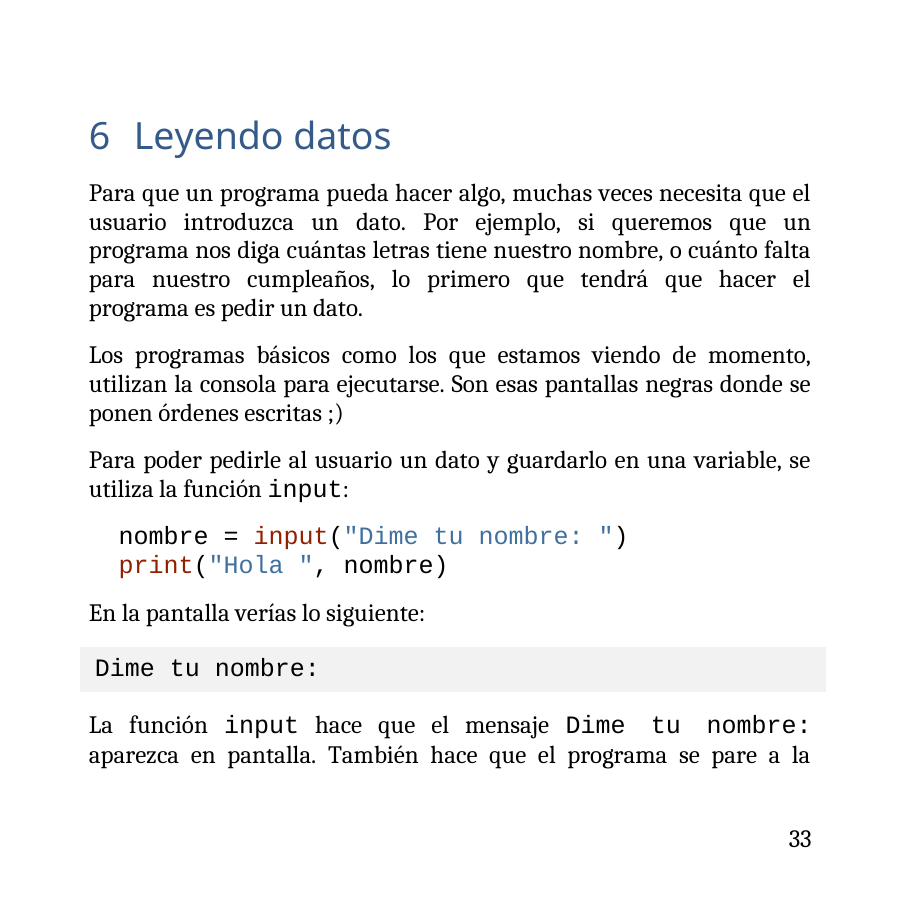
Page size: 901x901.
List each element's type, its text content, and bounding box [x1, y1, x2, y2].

text En la pantalla verías lo siguiente: [89, 599, 811, 628]
text Los programas básicos como los que estamos viendo de momento, utilizan la consola para ejecutarse. Son esas pantallas negras donde se ponen órdenes escritas ;) [89, 341, 811, 428]
text Para que un programa pueda hacer algo, muchas veces necesita que el usuario introduzca un dato. Por ejemplo, si queremos que un programa nos diga cuántas letras tiene nuestro nombre, o cuánto falta para nuestro cumpleaños, lo primero que tendrá que hacer el programa es pedir un dato. [89, 179, 811, 323]
text nombre = input("Dime tu nombre: ") print("Hola ", nombre) [118, 524, 811, 581]
text Dime tu nombre: [86, 653, 820, 686]
text La función input hace que el mensaje Dime tu nombre: aparezca en pantalla. También hace que el programa se pare a la [89, 711, 811, 769]
subtitle Leyendo datos [89, 109, 811, 160]
text Para poder pedirle al usuario un dato y guardarlo en una variable, se utiliza la función input: [89, 446, 811, 505]
